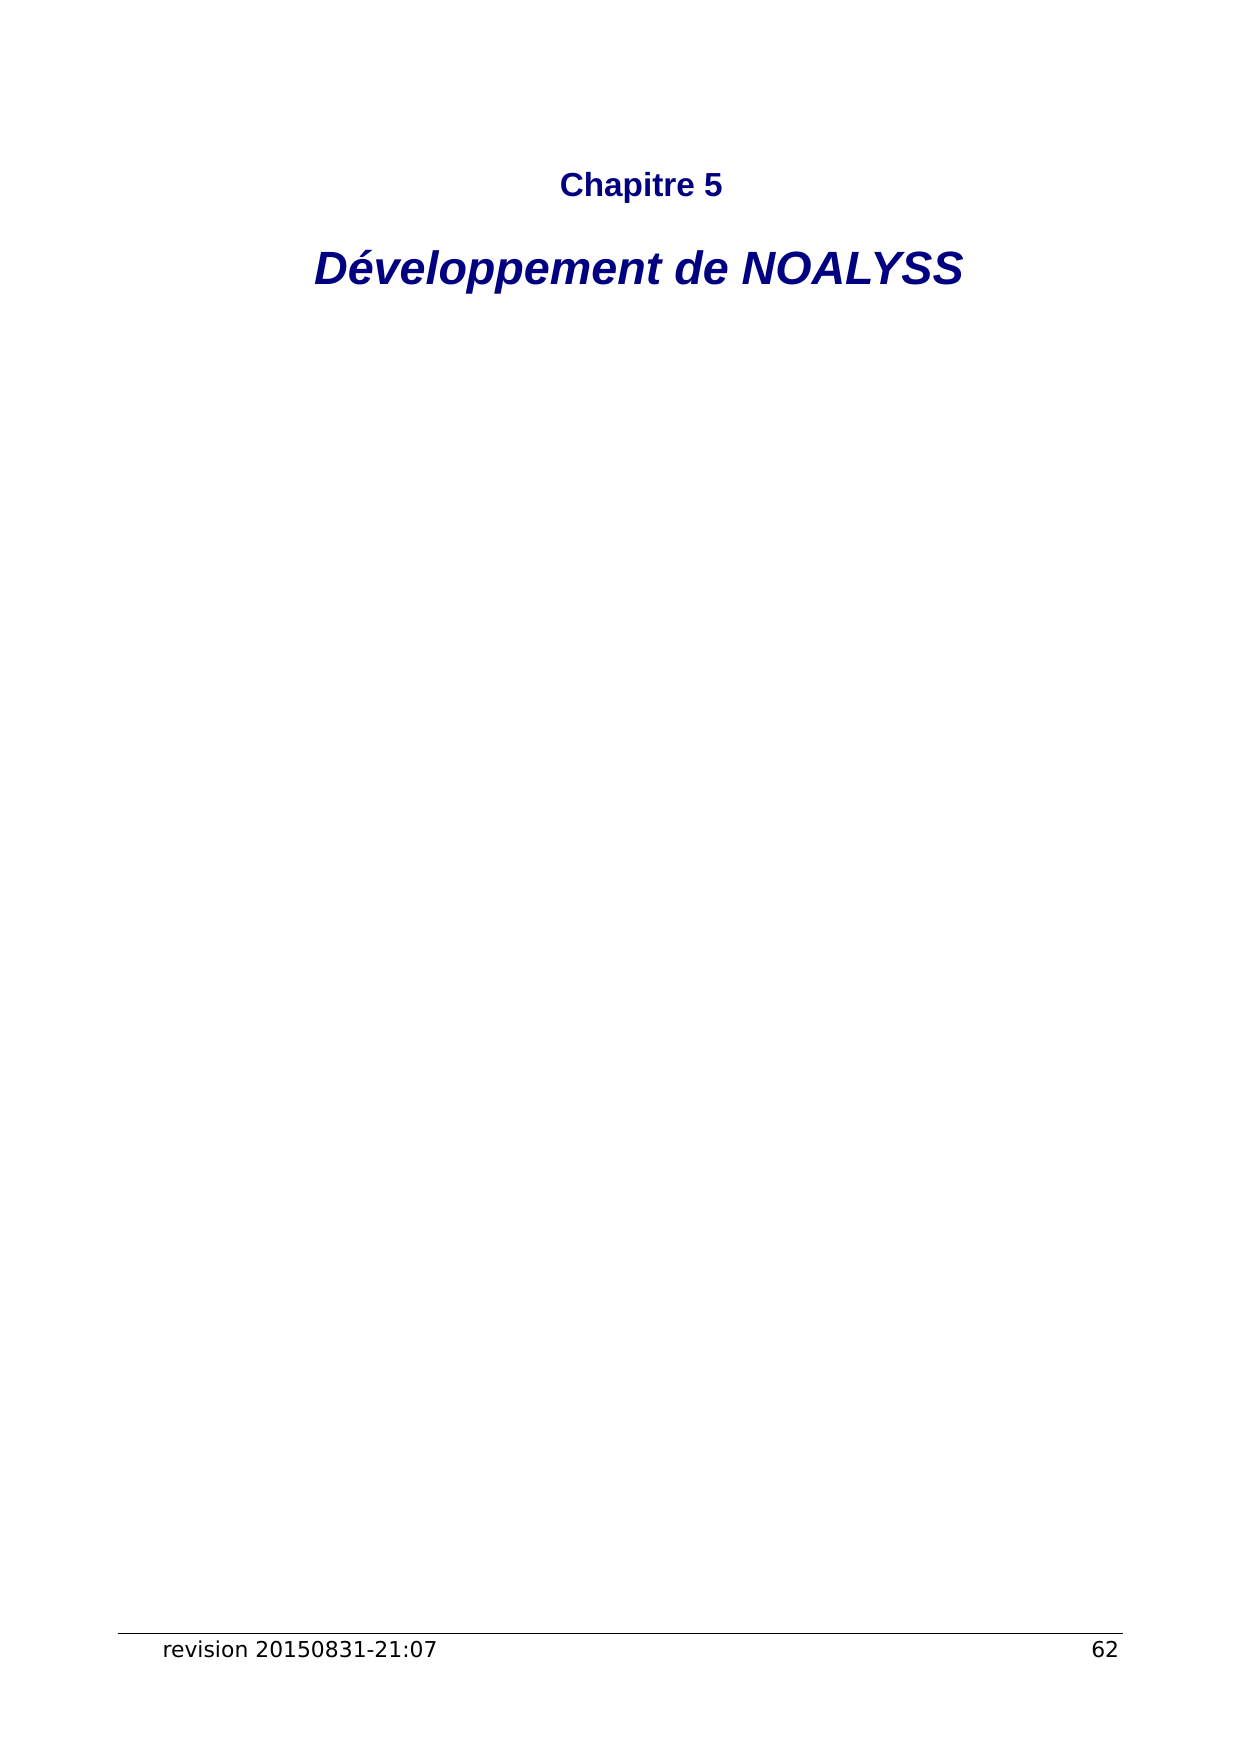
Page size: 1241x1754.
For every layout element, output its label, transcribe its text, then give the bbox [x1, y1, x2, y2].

subtitle Chapitre 5 [159, 164, 1123, 203]
subtitle Développement de NOALYSS [159, 241, 1123, 294]
